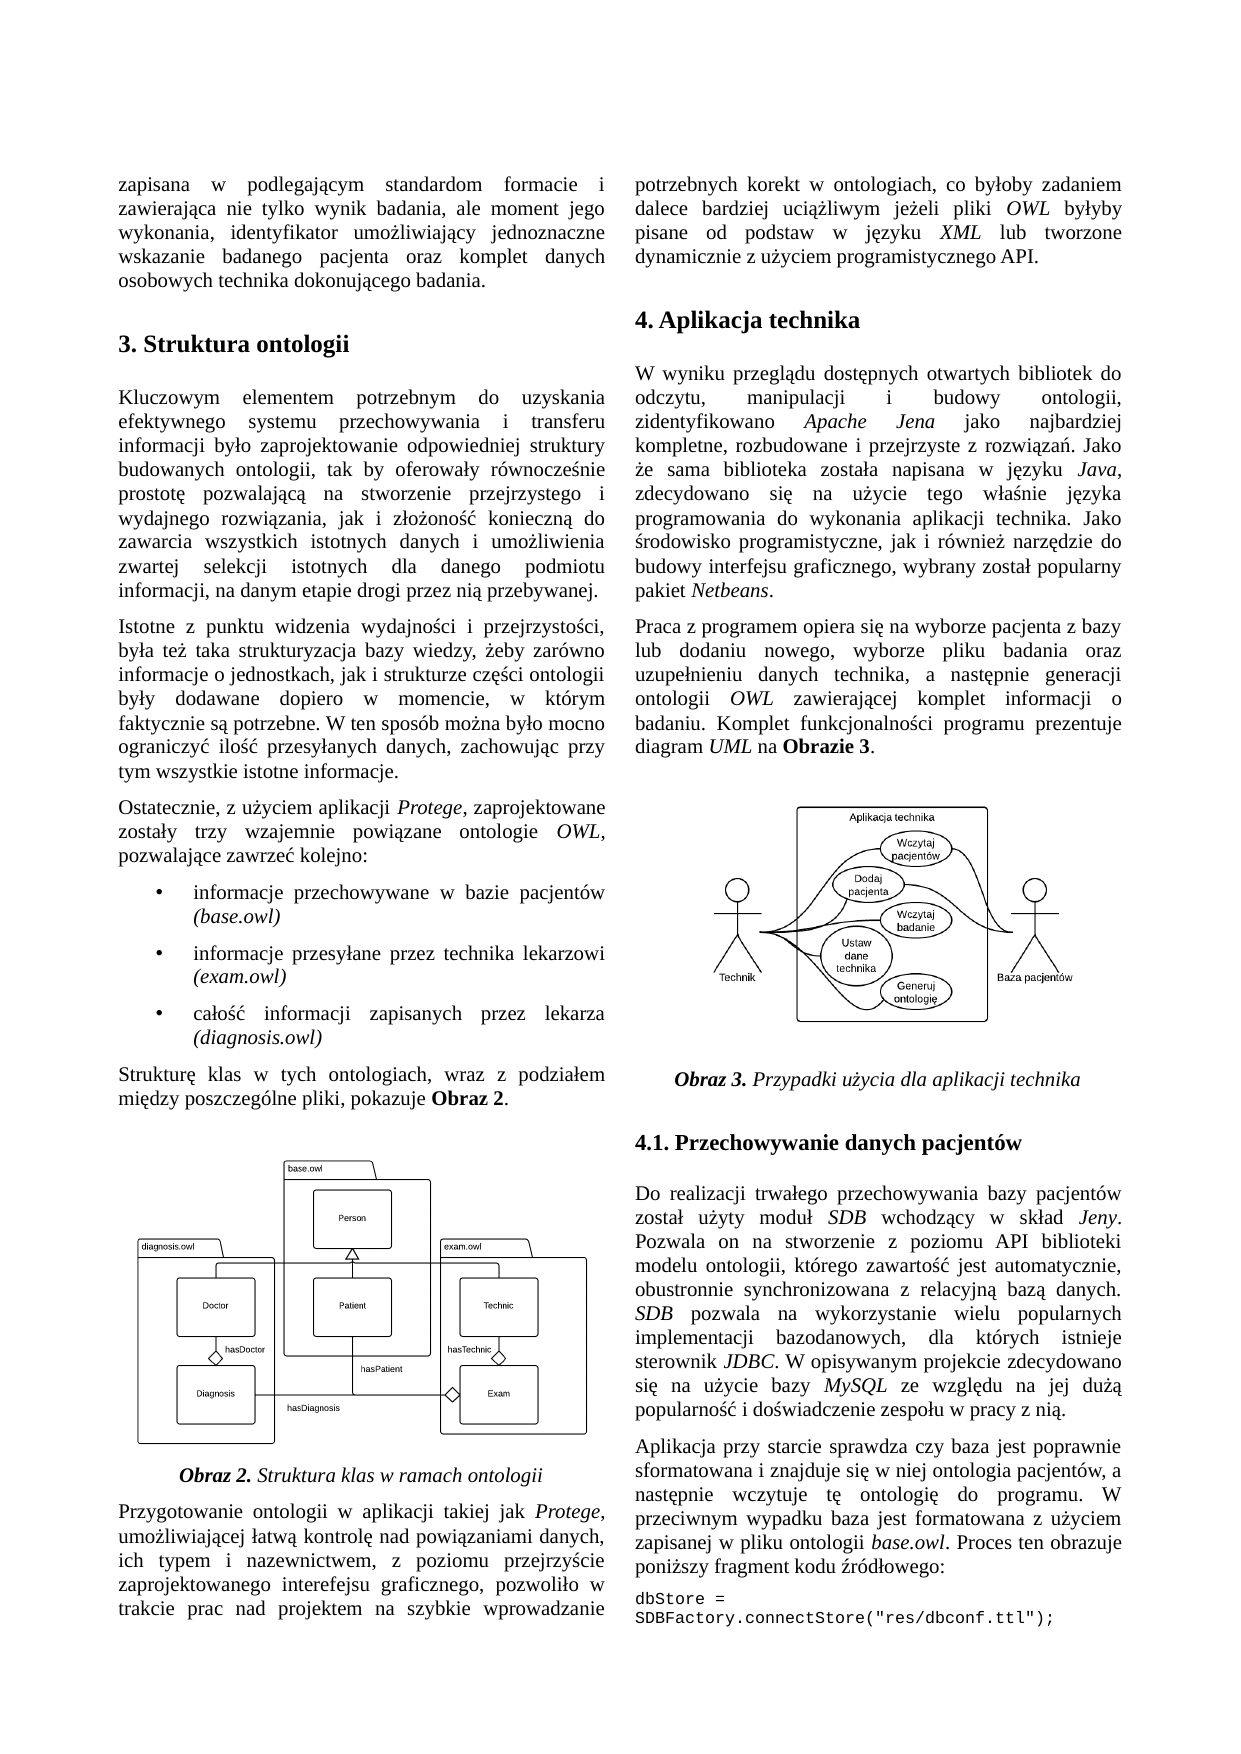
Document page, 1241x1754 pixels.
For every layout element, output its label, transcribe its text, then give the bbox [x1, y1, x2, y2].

text Kluczowym elementem potrzebnym do uzyskania efektywnego systemu przechowywania i transferu informacji było zaprojektowanie odpowiedniej struktury budowanych ontologii, tak by oferowały równocześnie prostotę pozwalającą na stworzenie przejrzystego i wydajnego rozwiązania, jak i złożoność konieczną do zawarcia wszystkich istotnych danych i umożliwienia zwartej selekcji istotnych dla danego podmiotu informacji, na danym etapie drogi przez nią przebywanej. [118, 385, 605, 602]
picture [642, 783, 1130, 1067]
text dbStore = SDBFactory.connectStore("res/dbconf.ttl"); [635, 1591, 1122, 1628]
text Strukturę klas w tych ontologiach, wraz z podziałem między poszczególne pliki, pokazuje Obraz 2. [118, 1062, 605, 1110]
list całość informacji zapisanych przez lekarza (diagnosis.owl) [156, 1001, 605, 1049]
text Aplikacja przy starcie sprawdza czy baza jest poprawnie sformatowana i znajduje się w niej ontologia pacjentów, a następnie wczytuje tę ontologię do programu. W przeciwnym wypadku baza jest formatowana z użyciem zapisanej w pliku ontologii base.owl. Proces ten obrazuje poniższy fragment kodu źródłowego: [635, 1434, 1122, 1578]
list informacje przesyłane przez technika lekarzowi (exam.owl) [156, 940, 605, 988]
text Ostatecznie, z użyciem aplikacji Protege, zaprojektowane zostały trzy wzajemnie powiązane ontologie OWL, pozwalające zawrzeć kolejno: [118, 795, 605, 867]
list informacje przechowywane w bazie pacjentów (base.owl) [156, 880, 605, 928]
text zapisana w podlegającym standardom formacie i zawierająca nie tylko wynik badania, ale moment jego wykonania, identyfikator umożliwiający jednoznaczne wskazanie badanego pacjenta oraz komplet danych osobowych technika dokonującego badania. [118, 172, 605, 292]
text [118, 1122, 605, 1141]
subtitle 3. Struktura ontologii [118, 329, 605, 358]
text Istotne z punktu widzenia wydajności i przejrzystości, była też taka strukturyzacja bazy wiedzy, żeby zarówno informacje o jednostkach, jak i strukturze części ontologii były dodawane dopiero w momencie, w którym faktycznie są potrzebne. W ten sposób można było mocno ograniczyć ilość przesyłanych danych, zachowując przy tym wszystkie istotne informacje. [118, 614, 605, 783]
text Przygotowanie ontologii w aplikacji takiej jak Protege, umożliwiającej łatwą kontrolę nad powiązaniami danych, ich typem i nazewnictwem, z poziomu przejrzyście zaprojektowanego interefejsu graficznego, pozwoliło w trakcie prac nad projektem na szybkie wprowadzanie [118, 1499, 605, 1620]
text W wyniku przeglądu dostępnych otwartych bibliotek do odczytu, manipulacji i budowy ontologii, zidentyfikowano Apache Jena jako najbardziej kompletne, rozbudowane i przejrzyste z rozwiązań. Jako że sama biblioteka została napisana w języku Java, zdecydowano się na użycie tego właśnie języka programowania do wykonania aplikacji technika. Jako środowisko programistyczne, jak i również narzędzie do budowy interfejsu graficznego, wybrany został popularny pakiet Netbeans. [635, 361, 1122, 602]
text Obraz 2. Struktura klas w ramach ontologii [118, 1463, 605, 1487]
text Obraz 3. Przypadki użycia dla aplikacji technika [635, 771, 1122, 1091]
text Do realizacji trwałego przechowywania bazy pacjentów został użyty moduł SDB wchodzący w skład Jeny. Pozwala on na stworzenie z poziomu API biblioteki modelu ontologii, którego zawartość jest automatycznie, obustronnie synchronizowana z relacyjną bazą danych. SDB pozwala na wykorzystanie wielu popularnych implementacji bazodanowych, dla których istnieje sterownik JDBC. W opisywanym projekcie zdecydowano się na użycie bazy MySQL ze względu na jej dużą popularność i doświadczenie zespołu w pracy z nią. [635, 1181, 1122, 1421]
picture [118, 1141, 606, 1463]
subtitle 4. Aplikacja technika [635, 305, 1122, 334]
subtitle 4.1. Przechowywanie danych pacjentów [635, 1128, 1122, 1155]
text Praca z programem opiera się na wyborze pacjenta z bazy lub dodaniu nowego, wyborze pliku badania oraz uzupełnieniu danych technika, a następnie generacji ontologii OWL zawierającej komplet informacji o badaniu. Komplet funkcjonalności programu prezentuje diagram UML na Obrazie 3. [635, 614, 1122, 758]
text potrzebnych korekt w ontologiach, co byłoby zadaniem dalece bardziej uciążliwym jeżeli pliki OWL byłyby pisane od podstaw w języku XML lub tworzone dynamicznie z użyciem programistycznego API. [635, 172, 1122, 268]
